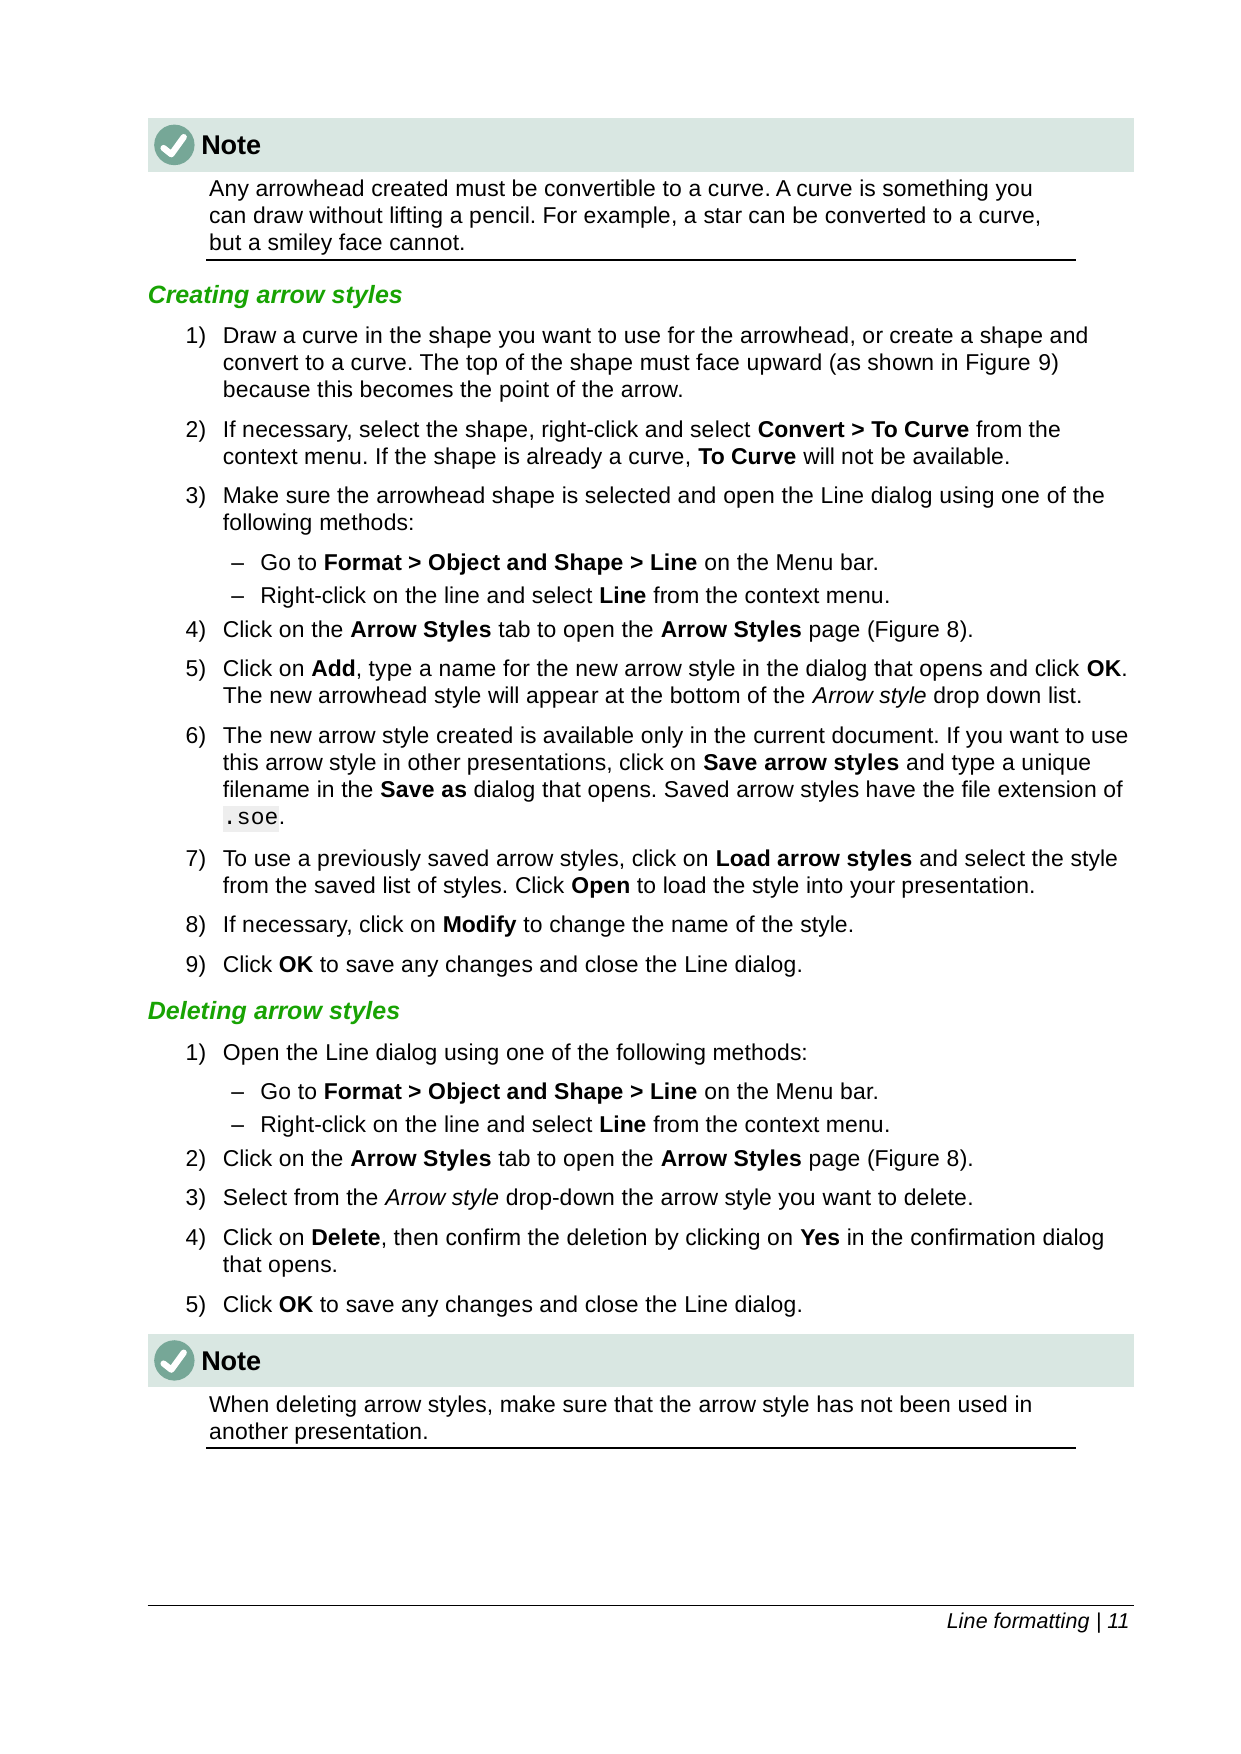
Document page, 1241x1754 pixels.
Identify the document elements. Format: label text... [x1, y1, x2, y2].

list If necessary, click on Modify to change the name of the style. [206, 911, 1134, 938]
list Right-click on the line and select Line from the context menu. [231, 1111, 1134, 1138]
list Make sure the arrowhead shape is selected and open the Line dialog using one of the following methods: [206, 482, 1134, 536]
subtitle Note [148, 118, 1134, 172]
list Click on the Arrow Styles tab to open the Arrow Styles page (Figure 8). [206, 615, 1134, 642]
list Click OK to save any changes and close the Line dialog. [206, 950, 1134, 977]
list Select from the Arrow style drop-down the arrow style you want to delete. [206, 1184, 1134, 1211]
list Right-click on the line and select Line from the context menu. [231, 582, 1134, 609]
list Click on Delete, then confirm the deletion by clicking on Yes in the confirmation dialog that opens. [206, 1223, 1134, 1277]
list Open the Line dialog using one of the following methods: [206, 1038, 1134, 1065]
text Any arrowhead created must be convertible to a curve. A curve is something you can draw without lifting a pencil. For example, a star can be converted to a curve, but a smiley face cannot. [206, 172, 1076, 259]
text When deleting arrow styles, make sure that the arrow style has not been used in another presentation. [206, 1387, 1076, 1447]
list Go to Format > Object and Shape > Line on the Menu bar. [231, 548, 1134, 575]
list Draw a curve in the shape you want to use for the arrowhead, or create a shape and convert to a curve. The top of the shape must face upward (as shown in Figure 9) because this becomes the point of the arrow. [206, 321, 1134, 402]
list To use a previously saved arrow styles, click on Load arrow styles and select the style from the saved list of styles. Click Open to load the style into your presentation. [206, 844, 1134, 898]
list Click OK to save any changes and close the Line dialog. [206, 1290, 1134, 1317]
list Click on Add, type a name for the new arrow style in the dialog that opens and click OK. The new arrowhead style will appear at the bottom of the Arrow style drop down list. [206, 654, 1134, 709]
subtitle Creating arrow styles [148, 280, 1134, 309]
subtitle Deleting arrow styles [148, 996, 1134, 1025]
list If necessary, select the shape, right-click and select Convert > To Curve from the context menu. If the shape is already a curve, To Curve will not be available. [206, 415, 1134, 469]
list Go to Format > Object and Shape > Line on the Menu bar. [231, 1077, 1134, 1104]
subtitle Note [148, 1334, 1134, 1387]
list The new arrow style created is available only in the current document. If you want to use this arrow style in other presentations, click on Save arrow styles and type a unique filename in the Save as dialog that opens. Saved arrow styles have the file extension of .soe. [206, 721, 1134, 832]
list Click on the Arrow Styles tab to open the Arrow Styles page (Figure 8). [206, 1144, 1134, 1171]
